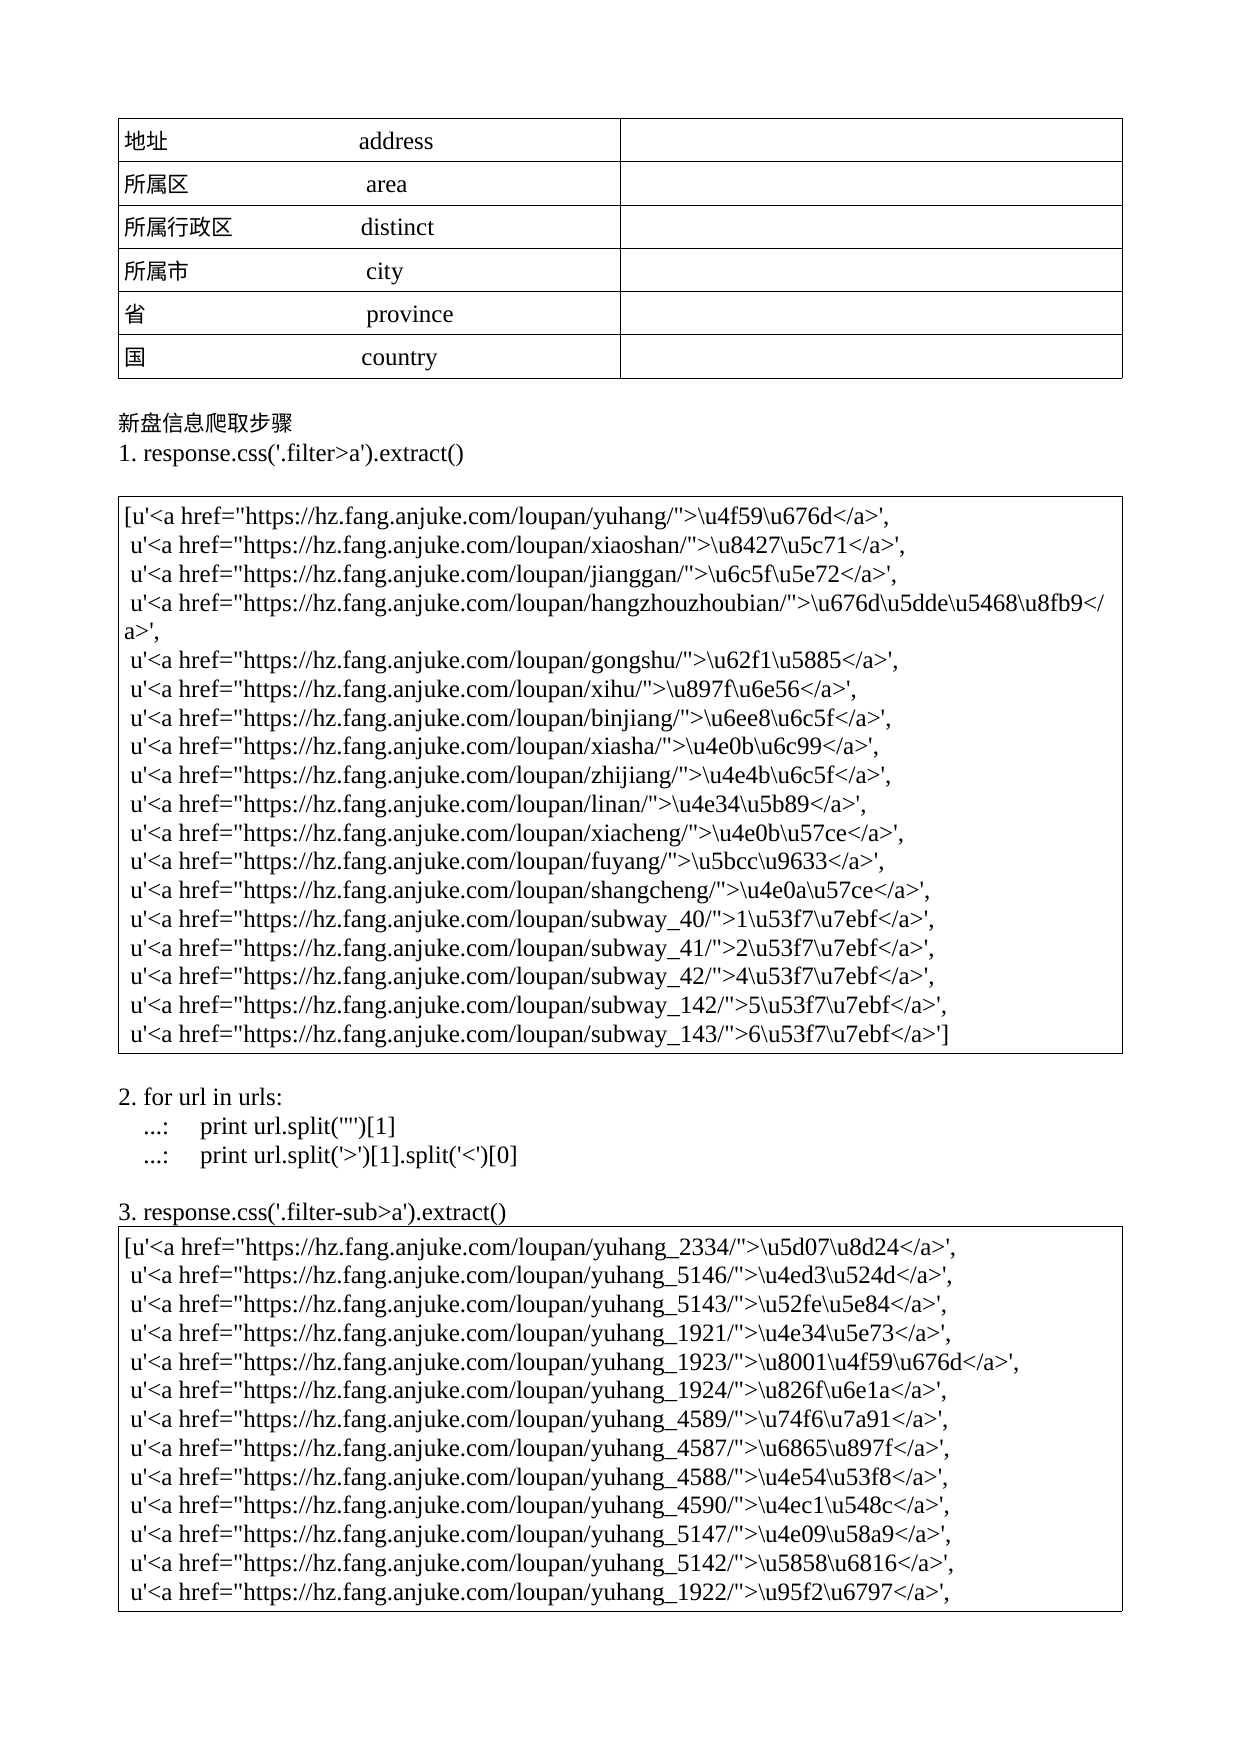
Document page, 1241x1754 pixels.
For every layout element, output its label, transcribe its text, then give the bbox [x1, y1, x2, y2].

table_cell 国 country [119, 335, 620, 377]
text ...: print url.split('"')[1] [118, 1111, 1122, 1140]
text 新盘信息爬取步骤 [118, 406, 1122, 438]
text 1. response.css('.filter>a').extract() [118, 438, 1122, 467]
table_cell 所属市 city [119, 249, 620, 291]
table_cell [621, 249, 1122, 291]
table_cell 所属行政区 distinct [119, 206, 620, 248]
table_cell [621, 119, 1122, 161]
table_header [u'<a href="https://hz.fang.anjuke.com/loupan/yuhang_2334/">\u5d07\u8d24</a>', u'<a href="https://hz.fang.anjuke.com/loupan/yuhang_5146/">\u4ed3\u524d</a>', u'<a href="https://hz.fang.anjuke.com/loupan/yuhang_5143/">\u52fe\u5e84</a>', u'<a href="https://hz.fang.anjuke.com/loupan/yuhang_1921/">\u4e34\u5e73</a>', u'<a href="https://hz.fang.anjuke.com/loupan/yuhang_1923/">\u8001\u4f59\u676d</a>', u'<a href="https://hz.fang.anjuke.com/loupan/yuhang_1924/">\u826f\u6e1a</a>', u'<a href="https://hz.fang.anjuke.com/loupan/yuhang_4589/">\u74f6\u7a91</a>', u'<a href="https://hz.fang.anjuke.com/loupan/yuhang_4587/">\u6865\u897f</a>', u'<a href="https://hz.fang.anjuke.com/loupan/yuhang_4588/">\u4e54\u53f8</a>', u'<a href="https://hz.fang.anjuke.com/loupan/yuhang_4590/">\u4ec1\u548c</a>', u'<a href="https://hz.fang.anjuke.com/loupan/yuhang_5147/">\u4e09\u58a9</a>', u'<a href="https://hz.fang.anjuke.com/loupan/yuhang_5142/">\u5858\u6816</a>', u'<a href="https://hz.fang.anjuke.com/loupan/yuhang_1922/">\u95f2\u6797</a>', [119, 1227, 1122, 1611]
table_cell 地址 address [119, 119, 620, 161]
table_cell 所属区 area [119, 162, 620, 204]
table_cell [621, 206, 1122, 248]
text 2. for url in urls: [118, 1082, 1122, 1111]
text 3. response.css('.filter-sub>a').extract() [118, 1197, 1122, 1226]
table_cell 省 province [119, 292, 620, 334]
table_cell [621, 162, 1122, 204]
table_cell [621, 335, 1122, 377]
text ...: print url.split('>')[1].split('<')[0] [118, 1140, 1122, 1168]
table_cell [621, 292, 1122, 334]
table_header [u'<a href="https://hz.fang.anjuke.com/loupan/yuhang/">\u4f59\u676d</a>', u'<a href="https://hz.fang.anjuke.com/loupan/xiaoshan/">\u8427\u5c71</a>', u'<a href="https://hz.fang.anjuke.com/loupan/jianggan/">\u6c5f\u5e72</a>', u'<a href="https://hz.fang.anjuke.com/loupan/hangzhouzhoubian/">\u676d\u5dde\u5468\u8fb9</a>', u'<a href="https://hz.fang.anjuke.com/loupan/gongshu/">\u62f1\u5885</a>', u'<a href="https://hz.fang.anjuke.com/loupan/xihu/">\u897f\u6e56</a>', u'<a href="https://hz.fang.anjuke.com/loupan/binjiang/">\u6ee8\u6c5f</a>', u'<a href="https://hz.fang.anjuke.com/loupan/xiasha/">\u4e0b\u6c99</a>', u'<a href="https://hz.fang.anjuke.com/loupan/zhijiang/">\u4e4b\u6c5f</a>', u'<a href="https://hz.fang.anjuke.com/loupan/linan/">\u4e34\u5b89</a>', u'<a href="https://hz.fang.anjuke.com/loupan/xiacheng/">\u4e0b\u57ce</a>', u'<a href="https://hz.fang.anjuke.com/loupan/fuyang/">\u5bcc\u9633</a>', u'<a href="https://hz.fang.anjuke.com/loupan/shangcheng/">\u4e0a\u57ce</a>', u'<a href="https://hz.fang.anjuke.com/loupan/subway_40/">1\u53f7\u7ebf</a>', u'<a href="https://hz.fang.anjuke.com/loupan/subway_41/">2\u53f7\u7ebf</a>', u'<a href="https://hz.fang.anjuke.com/loupan/subway_42/">4\u53f7\u7ebf</a>', u'<a href="https://hz.fang.anjuke.com/loupan/subway_142/">5\u53f7\u7ebf</a>', u'<a href="https://hz.fang.anjuke.com/loupan/subway_143/">6\u53f7\u7ebf</a>'] [119, 497, 1122, 1053]
